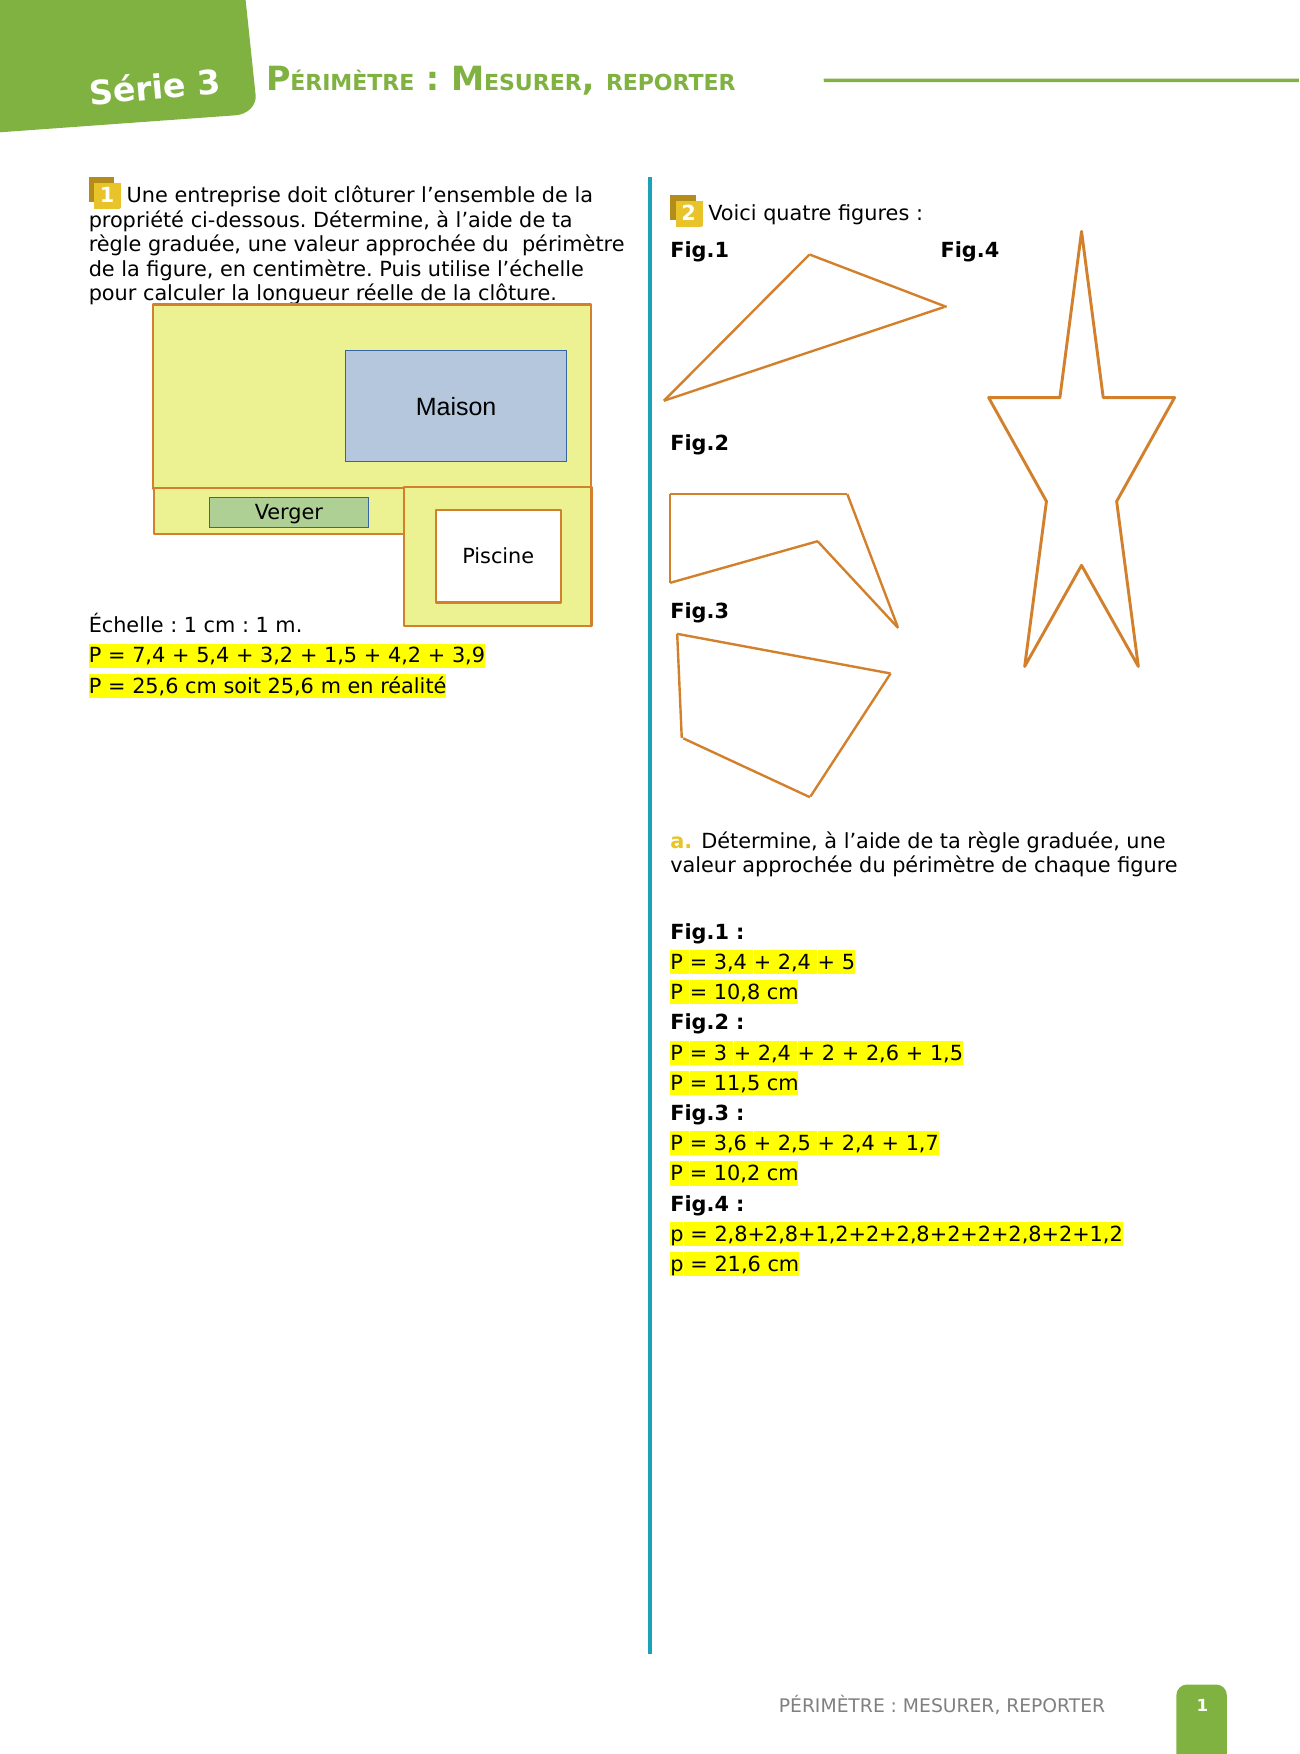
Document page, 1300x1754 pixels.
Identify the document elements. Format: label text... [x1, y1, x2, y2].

subtitle Une entreprise doit clôturer l’ensemble de la propriété ci-dessous. Détermine, à l’aide de ta règle graduée, une valeur approchée du périmètre de la figure, en centimètre. Puis utilise l’échelle pour calculer la longueur réelle de la clôture. [88, 177, 629, 305]
subtitle Fig.4 : [670, 1192, 1205, 1216]
subtitle [1085, 238, 1205, 262]
list Détermine, à l’aide de ta règle graduée, une valeur approchée du périmètre de chaque figure [670, 829, 1211, 878]
text Fig.2 [670, 431, 940, 455]
subtitle P = 3 + 2,4 + 2 + 2,6 + 1,5 [963, 1041, 1205, 1065]
subtitle P = 10,2 cm [798, 1161, 1205, 1186]
subtitle P = 25,6 cm soit 25,6 m en réalité [446, 674, 623, 698]
subtitle P = 3,6 + 2,5 + 2,4 + 1,7 [939, 1131, 1205, 1155]
subtitle Fig.1 : [670, 920, 1205, 944]
subtitle P = 11,5 cm [798, 1071, 1205, 1095]
subtitle p = 2,8+2,8+1,2+2+2,8+2+2+2,8+2+1,2 [1123, 1222, 1205, 1246]
text Fig.1 [670, 238, 940, 262]
text [889, 599, 940, 623]
subtitle P = 10,8 cm [670, 980, 683, 1004]
text [874, 599, 893, 619]
subtitle Voici quatre figures : [696, 195, 1211, 226]
subtitle p = 21,6 cm [799, 1252, 1205, 1276]
subtitle P = 7,4 + 5,4 + 3,2 + 1,5 + 4,2 + 3,9 [88, 643, 623, 668]
subtitle Échelle : 1 cm : 1 m. [88, 613, 623, 638]
subtitle Fig.2 : [670, 1010, 1205, 1034]
subtitle P = 3,4 + 2,4 + 5 [855, 950, 1205, 974]
subtitle P = 10,8 cm [798, 980, 1205, 1004]
subtitle Fig.4 [940, 238, 1079, 262]
text Fig.3 [670, 599, 890, 623]
subtitle Fig.3 : [670, 1101, 1205, 1125]
subtitle P = 10,2 cm [670, 1161, 683, 1186]
